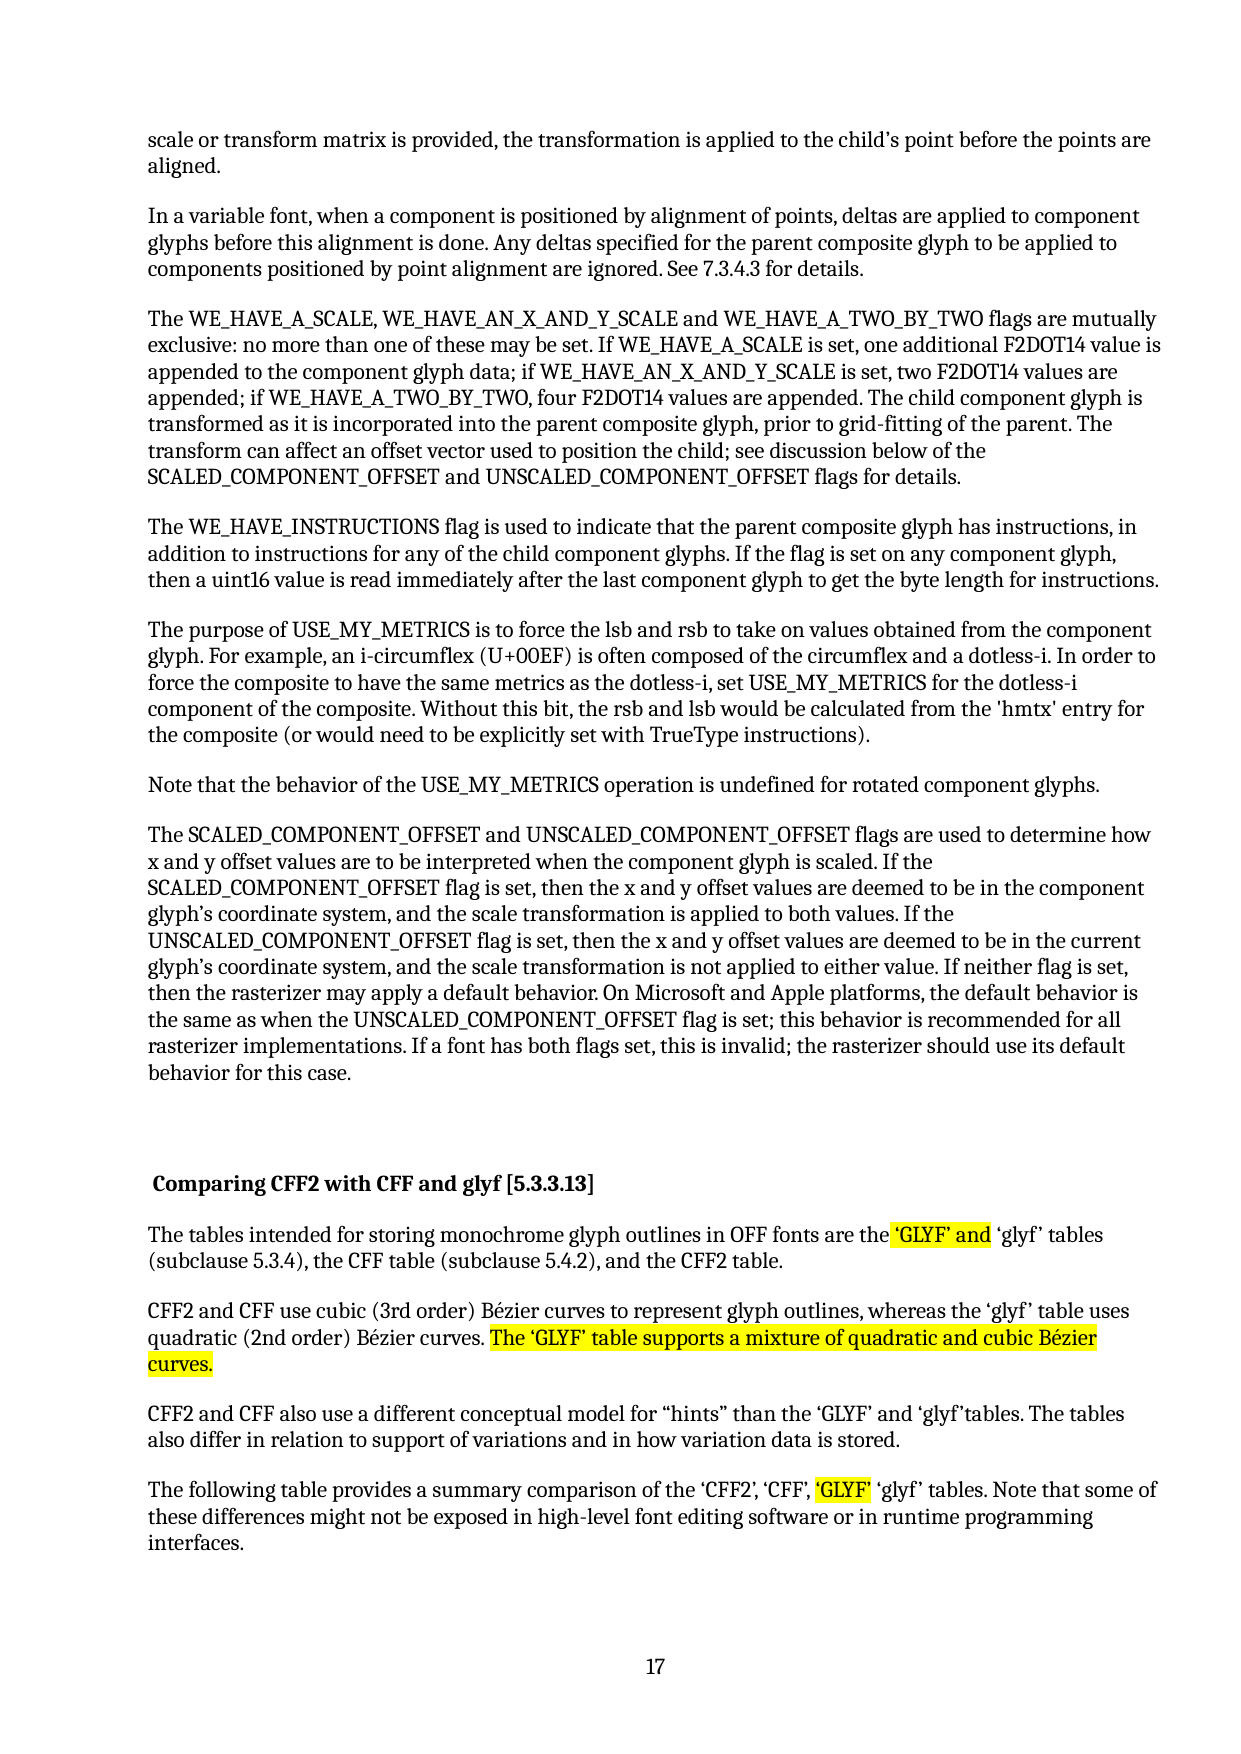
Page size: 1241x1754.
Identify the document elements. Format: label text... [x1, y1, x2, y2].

text The SCALED_COMPONENT_OFFSET and UNSCALED_COMPONENT_OFFSET flags are used to determine how x and y offset values are to be interpreted when the component glyph is scaled. If the SCALED_COMPONENT_OFFSET flag is set, then the x and y offset values are deemed to be in the component glyph’s coordinate system, and the scale transformation is applied to both values. If the UNSCALED_COMPONENT_OFFSET flag is set, then the x and y offset values are deemed to be in the current glyph’s coordinate system, and the scale transformation is not applied to either value. If neither flag is set, then the rasterizer may apply a default behavior. On Microsoft and Apple platforms, the default behavior is the same as when the UNSCALED_COMPONENT_OFFSET flag is set; this behavior is recommended for all rasterizer implementations. If a font has both flags set, this is invalid; the rasterizer should use its default behavior for this case. [148, 822, 1163, 1086]
text The WE_HAVE_A_SCALE, WE_HAVE_AN_X_AND_Y_SCALE and WE_HAVE_A_TWO_BY_TWO flags are mutually exclusive: no more than one of these may be set. If WE_HAVE_A_SCALE is set, one additional F2DOT14 value is appended to the component glyph data; if WE_HAVE_AN_X_AND_Y_SCALE is set, two F2DOT14 values are appended; if WE_HAVE_A_TWO_BY_TWO, four F2DOT14 values are appended. The child component glyph is transformed as it is incorporated into the parent composite glyph, prior to grid-fitting of the parent. The transform can affect an offset vector used to position the child; see discussion below of the SCALED_COMPONENT_OFFSET and UNSCALED_COMPONENT_OFFSET flags for details. [148, 306, 1163, 490]
text In a variable font, when a component is positioned by alignment of points, deltas are applied to component glyphs before this alignment is done. Any deltas specified for the parent composite glyph to be applied to components positioned by point alignment are ignored. See 7.3.4.3 for details. [148, 203, 1163, 282]
subtitle Comparing CFF2 with CFF and glyf [5.3.3.13] [148, 1170, 1163, 1197]
text Note that the behavior of the USE_MY_METRICS operation is undefined for rotated component glyphs. [148, 772, 1163, 798]
text The purpose of USE_MY_METRICS is to force the lsb and rsb to take on values obtained from the component glyph. For example, an i-circumflex (U+00EF) is often composed of the circumflex and a dotless-i. In order to force the composite to have the same metrics as the dotless-i, set USE_MY_METRICS for the dotless-i component of the composite. Without this bit, the rsb and lsb would be calculated from the 'hmtx' entry for the composite (or would need to be explicitly set with TrueType instructions). [148, 617, 1163, 748]
text CFF2 and CFF use cubic (3rd order) Bézier curves to represent glyph outlines, whereas the ‘glyf’ table uses quadratic (2nd order) Bézier curves. The ‘GLYF’ table supports a mixture of quadratic and cubic Bézier curves. [148, 1298, 1163, 1377]
text The tables intended for storing monochrome glyph outlines in OFF fonts are the ‘GLYF’ and ‘glyf’ tables (subclause 5.3.4), the CFF table (subclause 5.4.2), and the CFF2 table. [148, 1222, 1163, 1274]
text The WE_HAVE_INSTRUCTIONS flag is used to indicate that the parent composite glyph has instructions, in addition to instructions for any of the child component glyphs. If the flag is set on any component glyph, then a uint16 value is read immediately after the last component glyph to get the byte length for instructions. [148, 514, 1163, 593]
text CFF2 and CFF also use a different conceptual model for “hints” than the ‘GLYF’ and ‘glyf’tables. The tables also differ in relation to support of variations and in how variation data is stored. [148, 1401, 1163, 1453]
text The following table provides a summary comparison of the ‘CFF2’, ‘CFF’, ‘GLYF’ ‘glyf’ tables. Note that some of these differences might not be exposed in high-level font editing software or in runtime programming interfaces. [148, 1477, 1163, 1556]
text scale or transform matrix is provided, the transformation is applied to the child’s point before the points are aligned. [148, 127, 1163, 179]
